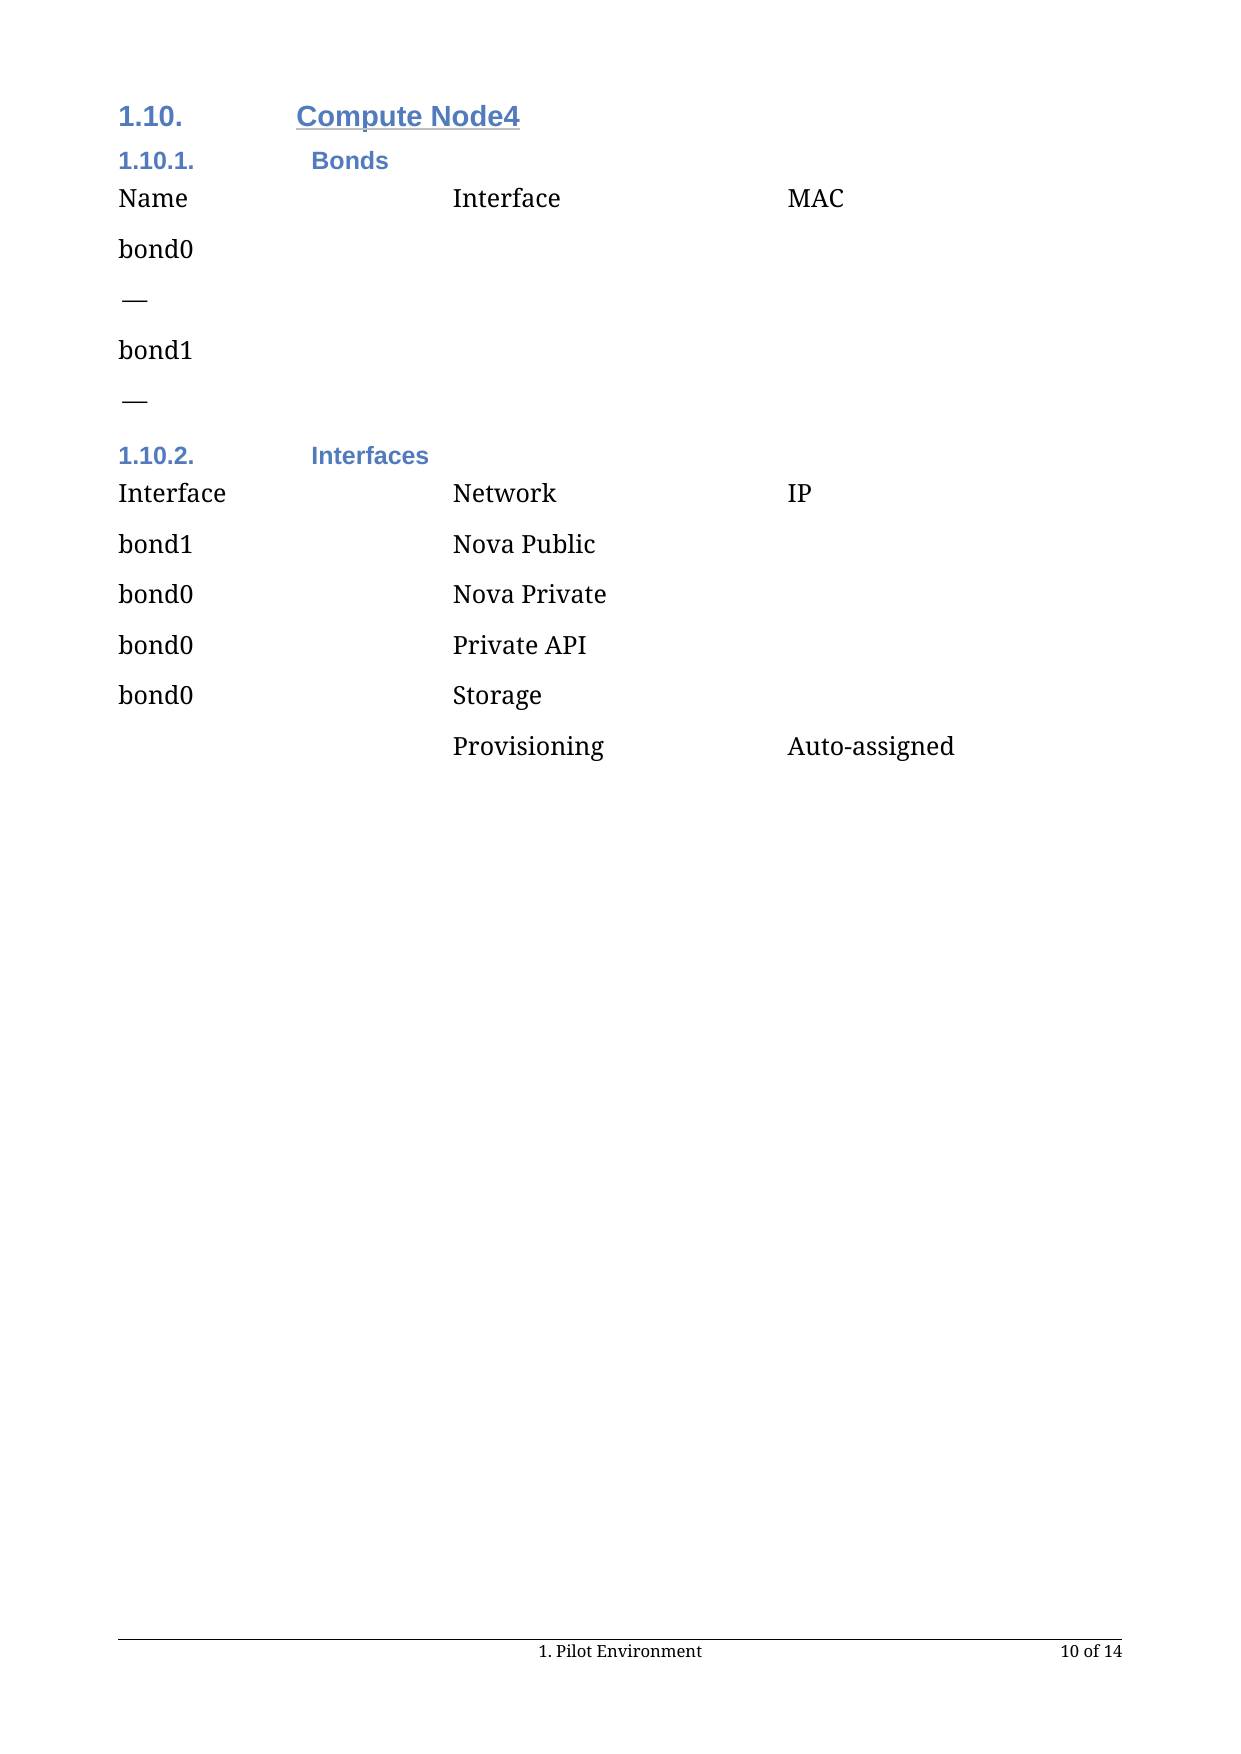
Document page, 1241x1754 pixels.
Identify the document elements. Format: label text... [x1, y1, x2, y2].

table_header MAC [788, 178, 1122, 228]
table_cell [453, 229, 787, 279]
table_cell Nova Public [453, 523, 787, 574]
table_cell Auto-assigned [788, 725, 1122, 776]
table_cell [118, 725, 453, 776]
table_cell [788, 330, 1122, 380]
subtitle Interfaces [118, 441, 1122, 470]
table_header Network [453, 473, 787, 523]
table_cell bond0 [118, 624, 453, 675]
table_cell bond0 [118, 229, 453, 279]
table_cell [788, 624, 1122, 675]
table_header Interface [118, 473, 453, 523]
table_cell [453, 279, 787, 329]
table_header Name [118, 178, 453, 228]
table_cell bond0 [118, 675, 453, 725]
table_header Interface [453, 178, 787, 228]
table_cell Nova Private [453, 574, 787, 624]
table_cell [788, 380, 1122, 431]
subtitle Compute Node4 [118, 99, 1122, 133]
table_cell [788, 229, 1122, 279]
table_cell bond1 [118, 330, 453, 380]
subtitle Bonds [118, 146, 1122, 175]
table_cell [788, 523, 1122, 574]
table_cell — [118, 279, 453, 329]
table_cell Provisioning [453, 725, 787, 776]
table_cell bond1 [118, 523, 453, 574]
table_cell [453, 330, 787, 380]
table_cell — [118, 380, 453, 431]
table_cell Private API [453, 624, 787, 675]
table_header IP [788, 473, 1122, 523]
table_cell bond0 [118, 574, 453, 624]
table_cell Storage [453, 675, 787, 725]
table_cell [788, 279, 1122, 329]
table_cell [453, 380, 787, 431]
table_cell [788, 574, 1122, 624]
table_cell [788, 675, 1122, 725]
